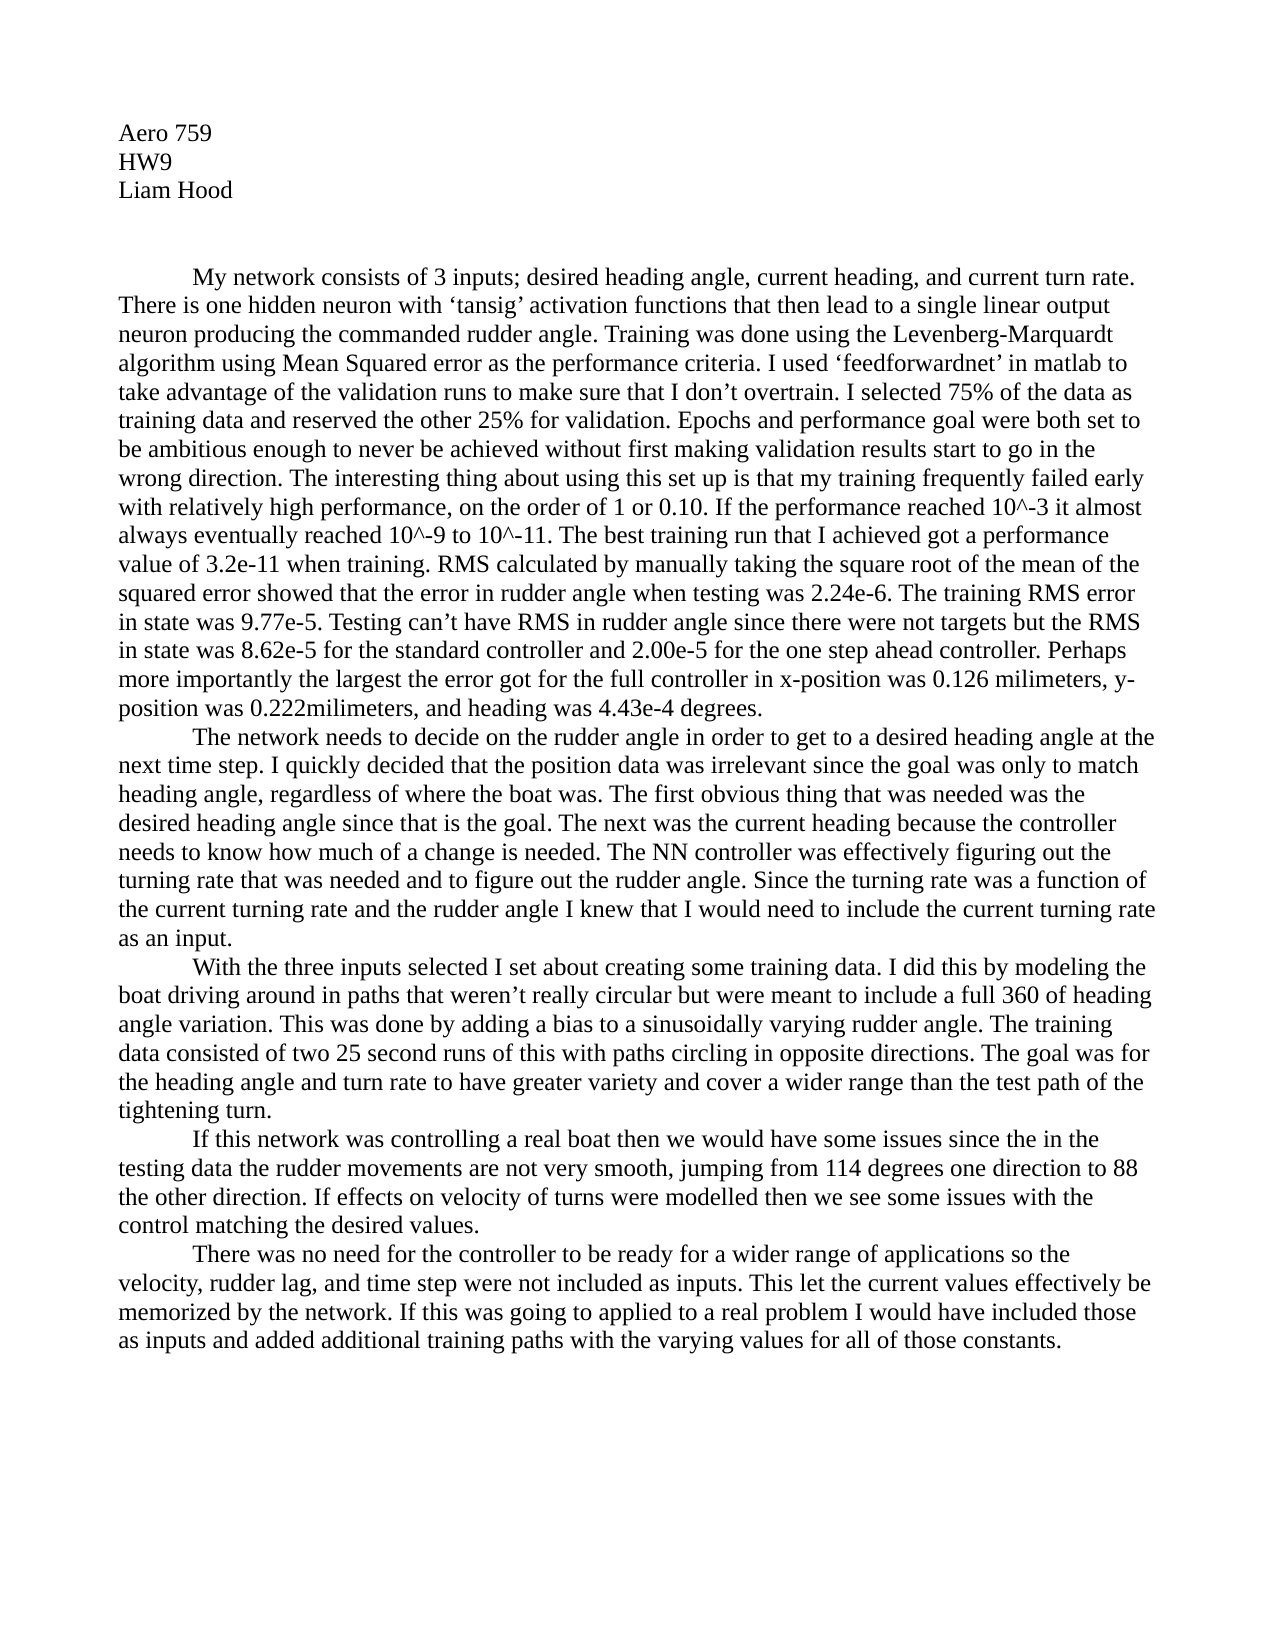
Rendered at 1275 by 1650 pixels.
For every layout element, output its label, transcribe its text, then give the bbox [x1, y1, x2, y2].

text HW9 [118, 147, 1157, 176]
text Liam Hood [118, 176, 1157, 204]
text The network needs to decide on the rudder angle in order to get to a desired heading angle at the next time step. I quickly decided that the position data was irrelevant since the goal was only to match heading angle, regardless of where the boat was. The first obvious thing that was needed was the desired heading angle since that is the goal. The next was the current heading because the controller needs to know how much of a change is needed. The NN controller was effectively figuring out the turning rate that was needed and to figure out the rudder angle. Since the turning rate was a function of the current turning rate and the rudder angle I knew that I would need to include the current turning rate as an input. [118, 722, 1157, 952]
text If this network was controlling a real boat then we would have some issues since the in the testing data the rudder movements are not very smooth, jumping from 114 degrees one direction to 88 the other direction. If effects on velocity of turns were modelled then we see some issues with the control matching the desired values. [118, 1124, 1157, 1239]
text My network consists of 3 inputs; desired heading angle, current heading, and current turn rate. There is one hidden neuron with ‘tansig’ activation functions that then lead to a single linear output neuron producing the commanded rudder angle. Training was done using the Levenberg-Marquardt algorithm using Mean Squared error as the performance criteria. I used ‘feedforwardnet’ in matlab to take advantage of the validation runs to make sure that I don’t overtrain. I selected 75% of the data as training data and reserved the other 25% for validation. Epochs and performance goal were both set to be ambitious enough to never be achieved without first making validation results start to go in the wrong direction. The interesting thing about using this set up is that my training frequently failed early with relatively high performance, on the order of 1 or 0.10. If the performance reached 10^-3 it almost always eventually reached 10^-9 to 10^-11. The best training run that I achieved got a performance value of 3.2e-11 when training. RMS calculated by manually taking the square root of the mean of the squared error showed that the error in rudder angle when testing was 2.24e-6. The training RMS error in state was 9.77e-5. Testing can’t have RMS in rudder angle since there were not targets but the RMS in state was 8.62e-5 for the standard controller and 2.00e-5 for the one step ahead controller. Perhaps more importantly the largest the error got for the full controller in x-position was 0.126 milimeters, y-position was 0.222milimeters, and heading was 4.43e-4 degrees. [118, 262, 1157, 722]
text There was no need for the controller to be ready for a wider range of applications so the velocity, rudder lag, and time step were not included as inputs. This let the current values effectively be memorized by the network. If this was going to applied to a real problem I would have included those as inputs and added additional training paths with the varying values for all of those constants. [118, 1239, 1157, 1354]
text With the three inputs selected I set about creating some training data. I did this by modeling the boat driving around in paths that weren’t really circular but were meant to include a full 360 of heading angle variation. This was done by adding a bias to a sinusoidally varying rudder angle. The training data consisted of two 25 second runs of this with paths circling in opposite directions. The goal was for the heading angle and turn rate to have greater variety and cover a wider range than the test path of the tightening turn. [118, 952, 1157, 1124]
text Aero 759 [118, 118, 1157, 147]
